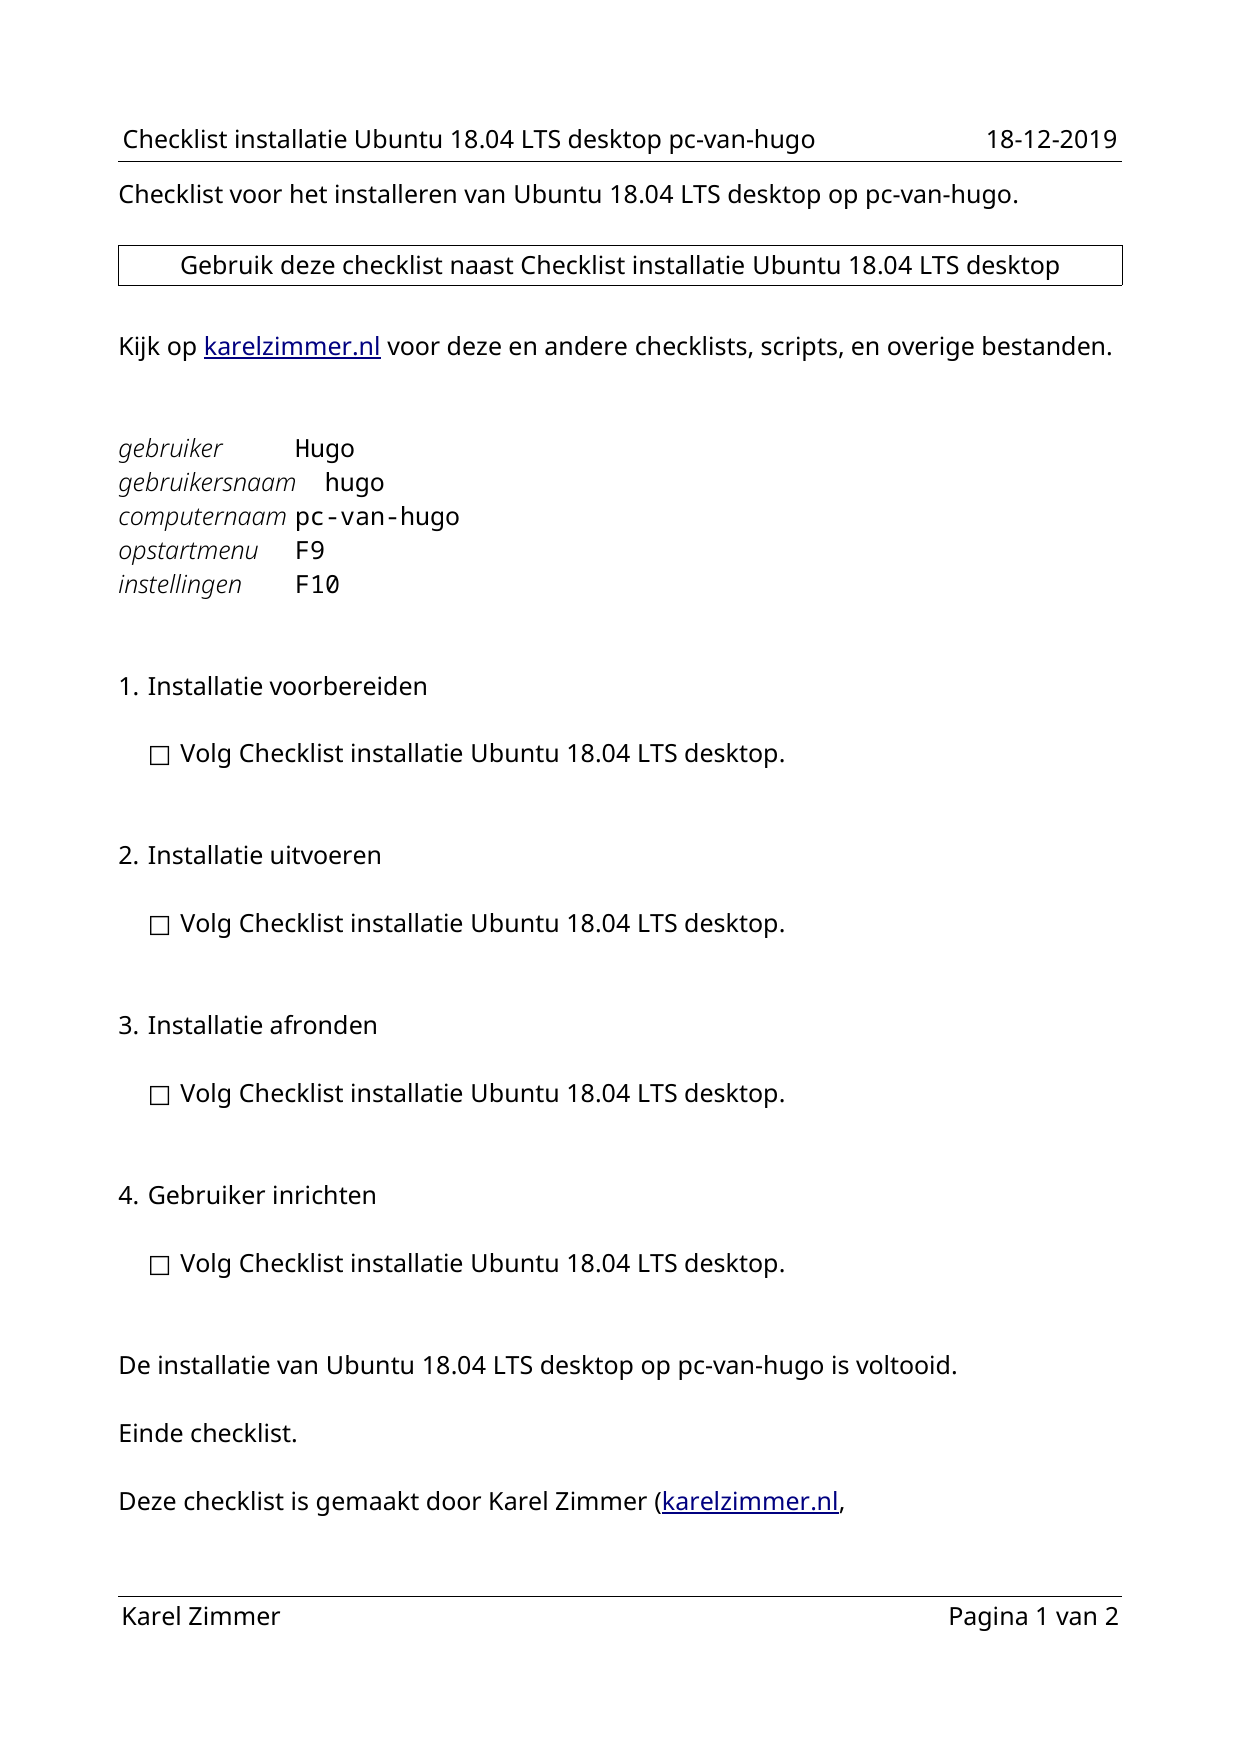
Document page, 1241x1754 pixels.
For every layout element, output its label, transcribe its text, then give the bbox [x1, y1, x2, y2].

text opstartmenu F9 [118, 533, 1122, 567]
text De installatie van Ubuntu 18.04 LTS desktop op pc-van-hugo is voltooid. [118, 1348, 1122, 1416]
list Installatie uitvoeren [118, 838, 1122, 906]
text instellingen F10 [118, 567, 1122, 601]
text Gebruik deze checklist naast Checklist installatie Ubuntu 18.04 LTS desktop [119, 246, 1122, 285]
list Volg Checklist installatie Ubuntu 18.04 LTS desktop. [148, 1076, 1122, 1110]
list Installatie afronden [118, 1008, 1122, 1042]
list Volg Checklist installatie Ubuntu 18.04 LTS desktop. [148, 736, 1122, 770]
list Volg Checklist installatie Ubuntu 18.04 LTS desktop. [148, 1246, 1122, 1280]
text Einde checklist. Deze checklist is gemaakt door Karel Zimmer (karelzimmer.nl, [118, 1416, 1122, 1517]
text gebruikersnaam hugo [118, 465, 1122, 499]
list Installatie voorbereiden [118, 668, 1122, 702]
text computernaam pc-van-hugo [118, 499, 1122, 533]
text Checklist voor het installeren van Ubuntu 18.04 LTS desktop op pc-van-hugo. [118, 177, 1122, 211]
list Gebruiker inrichten [118, 1178, 1122, 1212]
text Kijk op karelzimmer.nl voor deze en andere checklists, scripts, en overige bestanden. [118, 329, 1122, 363]
list Volg Checklist installatie Ubuntu 18.04 LTS desktop. [148, 906, 1122, 940]
text gebruiker Hugo [118, 431, 1122, 465]
